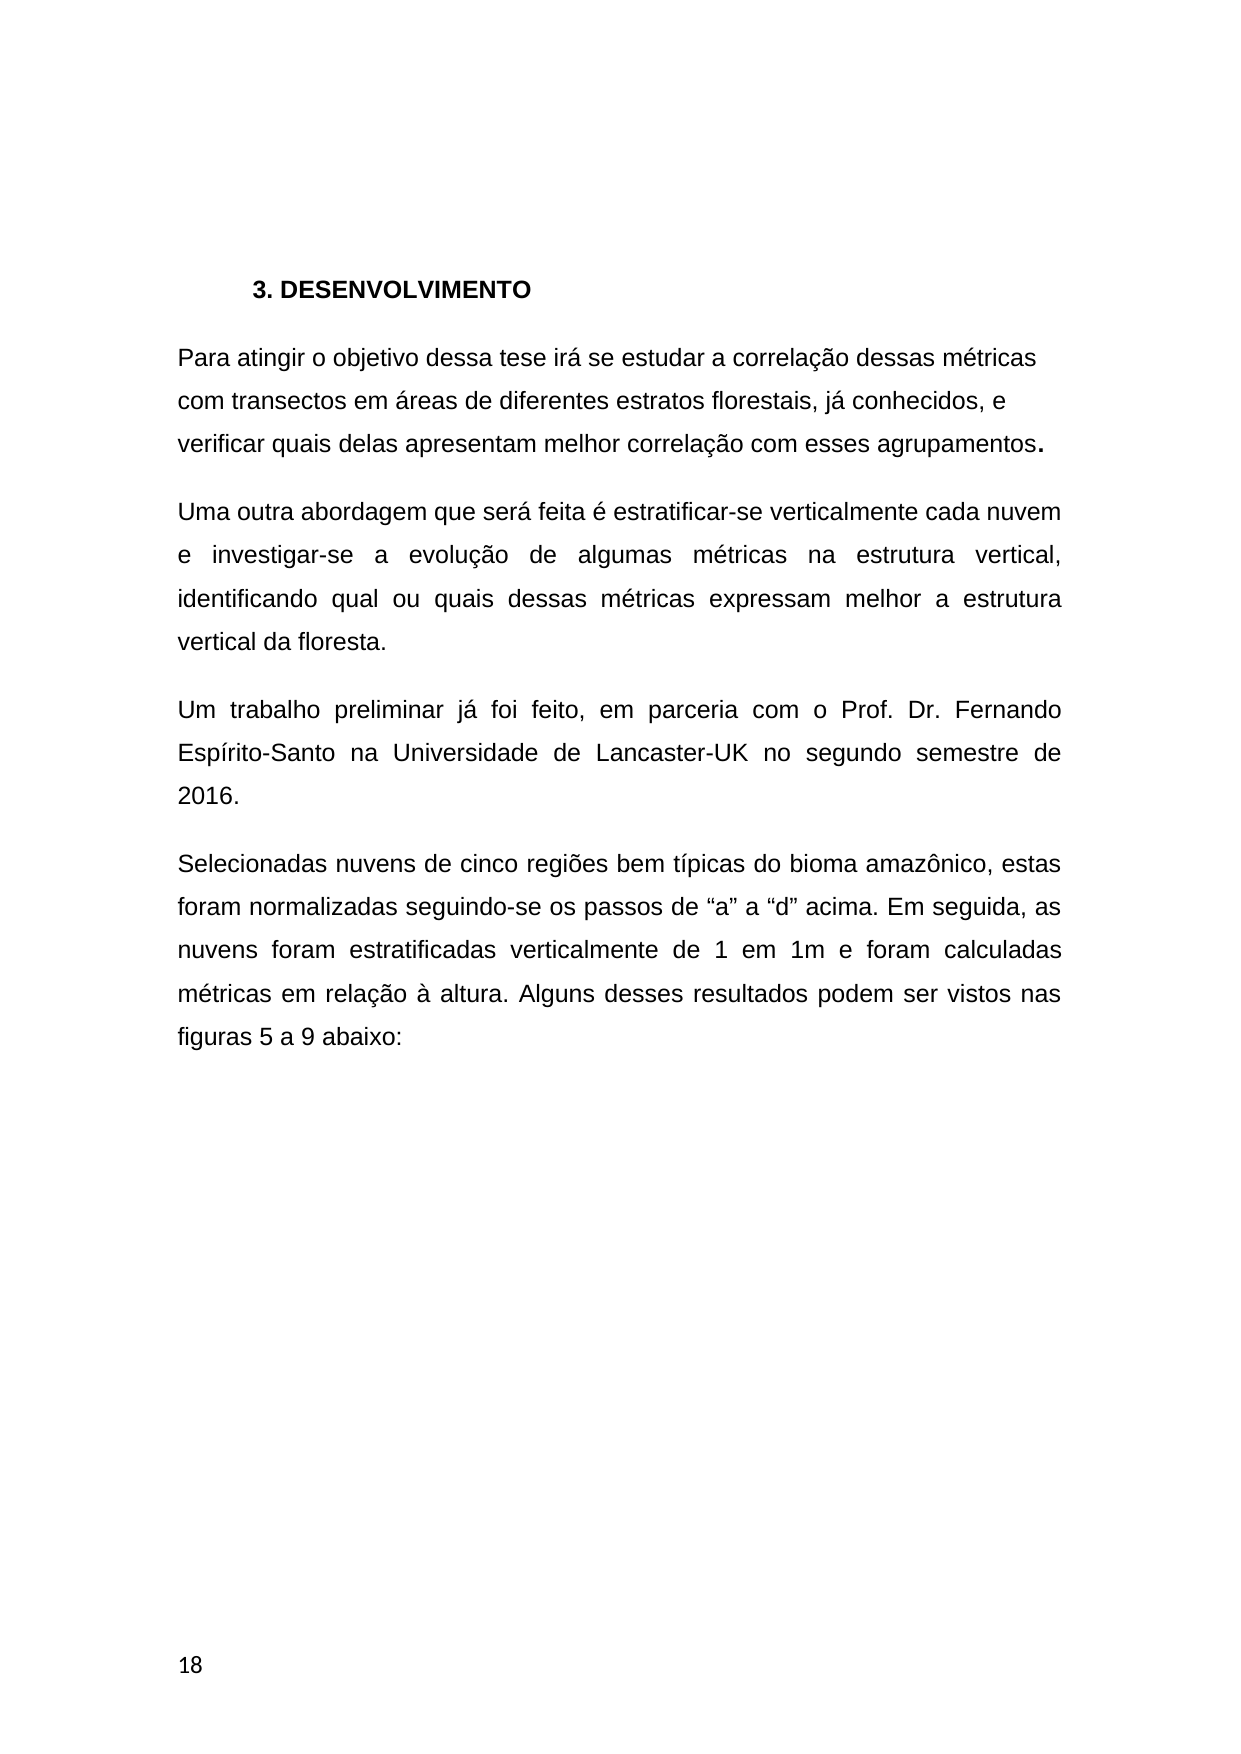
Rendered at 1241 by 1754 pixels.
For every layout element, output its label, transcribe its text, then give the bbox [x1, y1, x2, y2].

text Uma outra abordagem que será feita é estratificar-se verticalmente cada nuvem e investigar-se a evolução de algumas métricas na estrutura vertical, identificando qual ou quais dessas métricas expressam melhor a estrutura vertical da floresta. [177, 497, 1063, 656]
text Para atingir o objetivo dessa tese irá se estudar a correlação dessas métricas com transectos em áreas de diferentes estratos florestais, já conhecidos, e verificar quais delas apresentam melhor correlação com esses agrupamentos. [177, 343, 1063, 458]
subtitle 3. DESENVOLVIMENTO [252, 275, 1063, 304]
text Um trabalho preliminar já foi feito, em parceria com o Prof. Dr. Fernando Espírito-Santo na Universidade de Lancaster-UK no segundo semestre de 2016. [177, 695, 1063, 810]
text Selecionadas nuvens de cinco regiões bem típicas do bioma amazônico, estas foram normalizadas seguindo-se os passos de “a” a “d” acima. Em seguida, as nuvens foram estratificadas verticalmente de 1 em 1m e foram calculadas métricas em relação à altura. Alguns desses resultados podem ser vistos nas figuras 5 a 9 abaixo: [177, 849, 1063, 1051]
